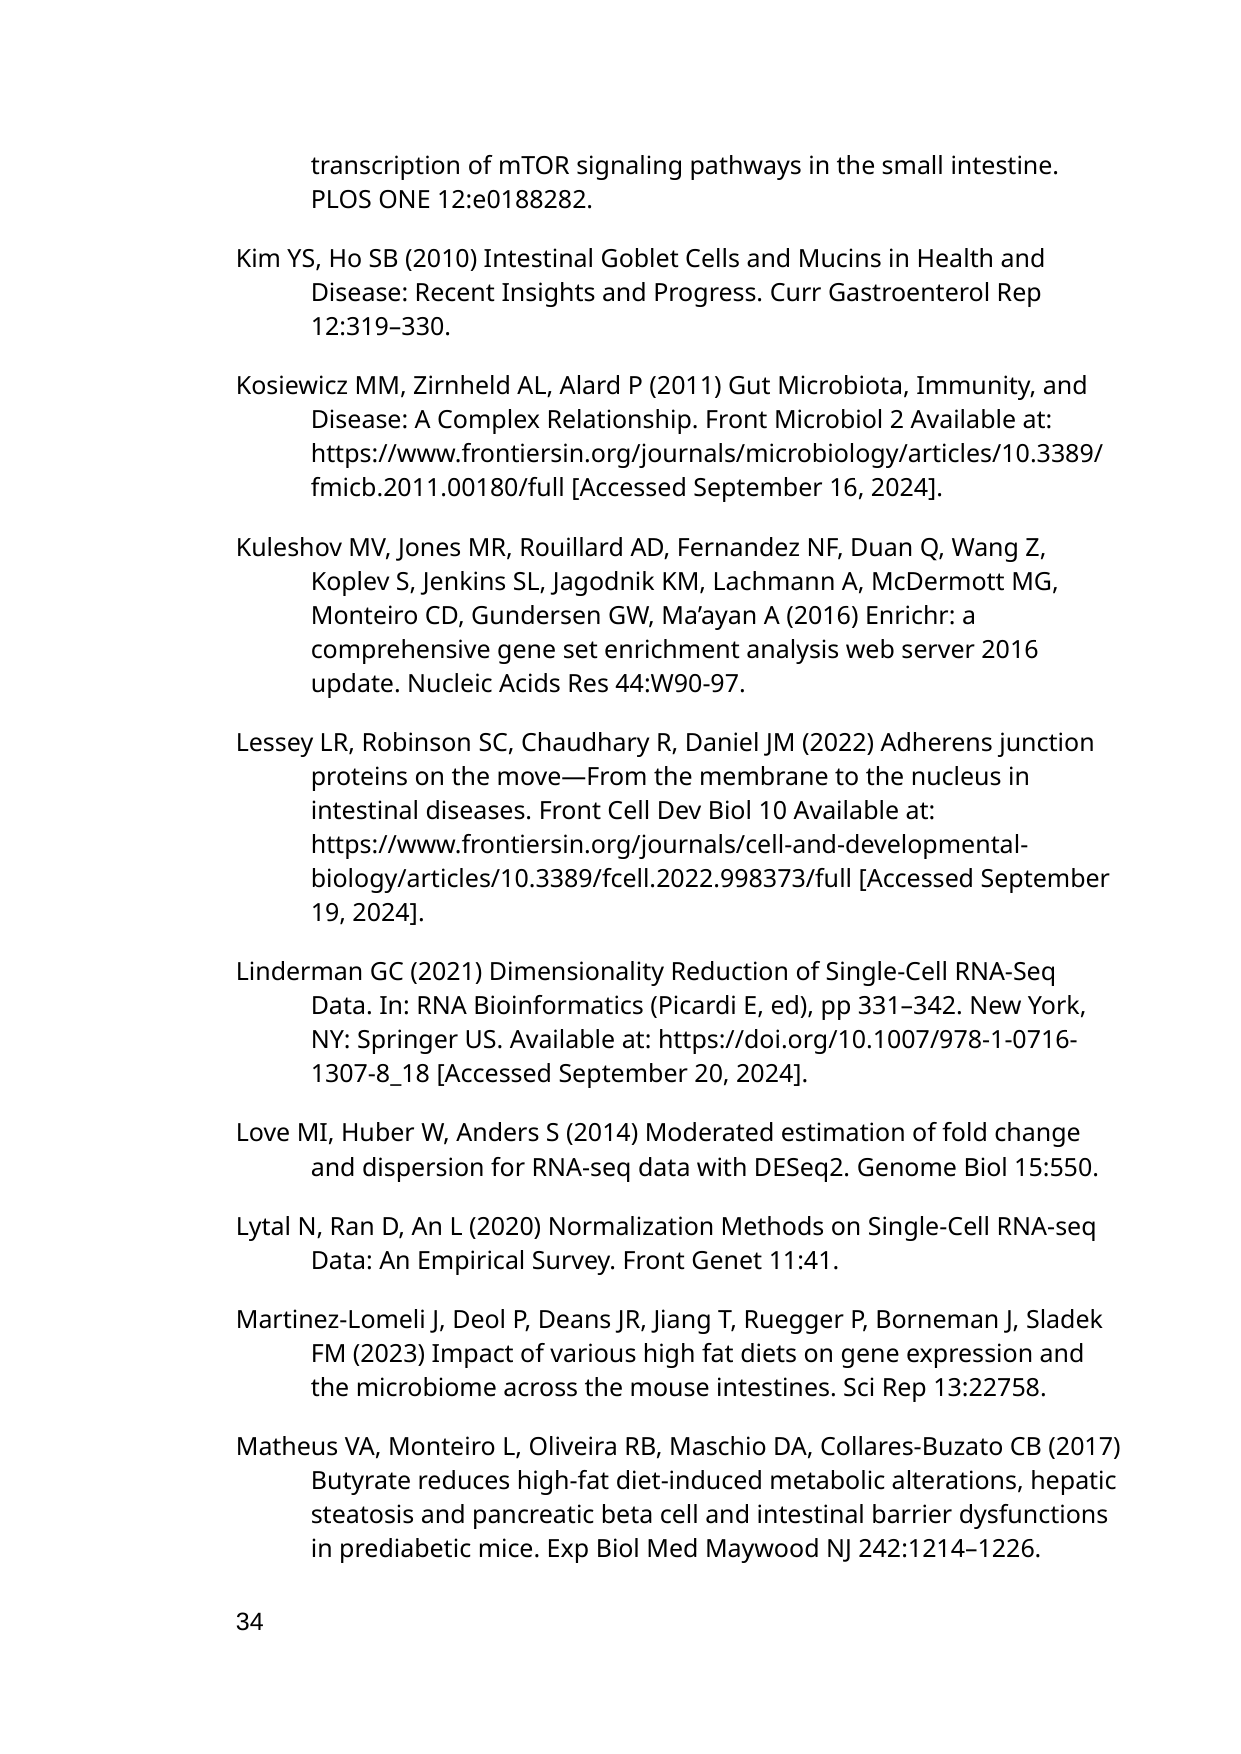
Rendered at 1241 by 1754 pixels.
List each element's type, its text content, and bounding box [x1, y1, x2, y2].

text Lytal N, Ran D, An L (2020) Normalization Methods on Single-Cell RNA-seq Data: An Empirical Survey. Front Genet 11:41. [236, 1208, 1122, 1276]
text Lessey LR, Robinson SC, Chaudhary R, Daniel JM (2022) Adherens junction proteins on the move—From the membrane to the nucleus in intestinal diseases. Front Cell Dev Biol 10 Available at: https://www.frontiersin.org/journals/cell-and-developmental-biology/articles/10.3389/fcell.2022.998373/full [Accessed September 19, 2024]. [236, 724, 1122, 929]
text Kuleshov MV, Jones MR, Rouillard AD, Fernandez NF, Duan Q, Wang Z, Koplev S, Jenkins SL, Jagodnik KM, Lachmann A, McDermott MG, Monteiro CD, Gundersen GW, Ma’ayan A (2016) Enrichr: a comprehensive gene set enrichment analysis web server 2016 update. Nucleic Acids Res 44:W90-97. [236, 529, 1122, 699]
text Linderman GC (2021) Dimensionality Reduction of Single-Cell RNA-Seq Data. In: RNA Bioinformatics (Picardi E, ed), pp 331–342. New York, NY: Springer US. Available at: https://doi.org/10.1007/978-1-0716-1307-8_18 [Accessed September 20, 2024]. [236, 954, 1122, 1090]
text Love MI, Huber W, Anders S (2014) Moderated estimation of fold change and dispersion for RNA-seq data with DESeq2. Genome Biol 15:550. [236, 1115, 1122, 1183]
text Martinez-Lomeli J, Deol P, Deans JR, Jiang T, Ruegger P, Borneman J, Sladek FM (2023) Impact of various high fat diets on gene expression and the microbiome across the mouse intestines. Sci Rep 13:22758. [236, 1301, 1122, 1403]
text Kosiewicz MM, Zirnheld AL, Alard P (2011) Gut Microbiota, Immunity, and Disease: A Complex Relationship. Front Microbiol 2 Available at: https://www.frontiersin.org/journals/microbiology/articles/10.3389/fmicb.2011.00180/full [Accessed September 16, 2024]. [236, 368, 1122, 504]
text Matheus VA, Monteiro L, Oliveira RB, Maschio DA, Collares-Buzato CB (2017) Butyrate reduces high-fat diet-induced metabolic alterations, hepatic steatosis and pancreatic beta cell and intestinal barrier dysfunctions in prediabetic mice. Exp Biol Med Maywood NJ 242:1214–1226. [236, 1428, 1122, 1565]
text transcription of mTOR signaling pathways in the small intestine. PLOS ONE 12:e0188282. [236, 148, 1122, 216]
text Kim YS, Ho SB (2010) Intestinal Goblet Cells and Mucins in Health and Disease: Recent Insights and Progress. Curr Gastroenterol Rep 12:319–330. [236, 241, 1122, 343]
